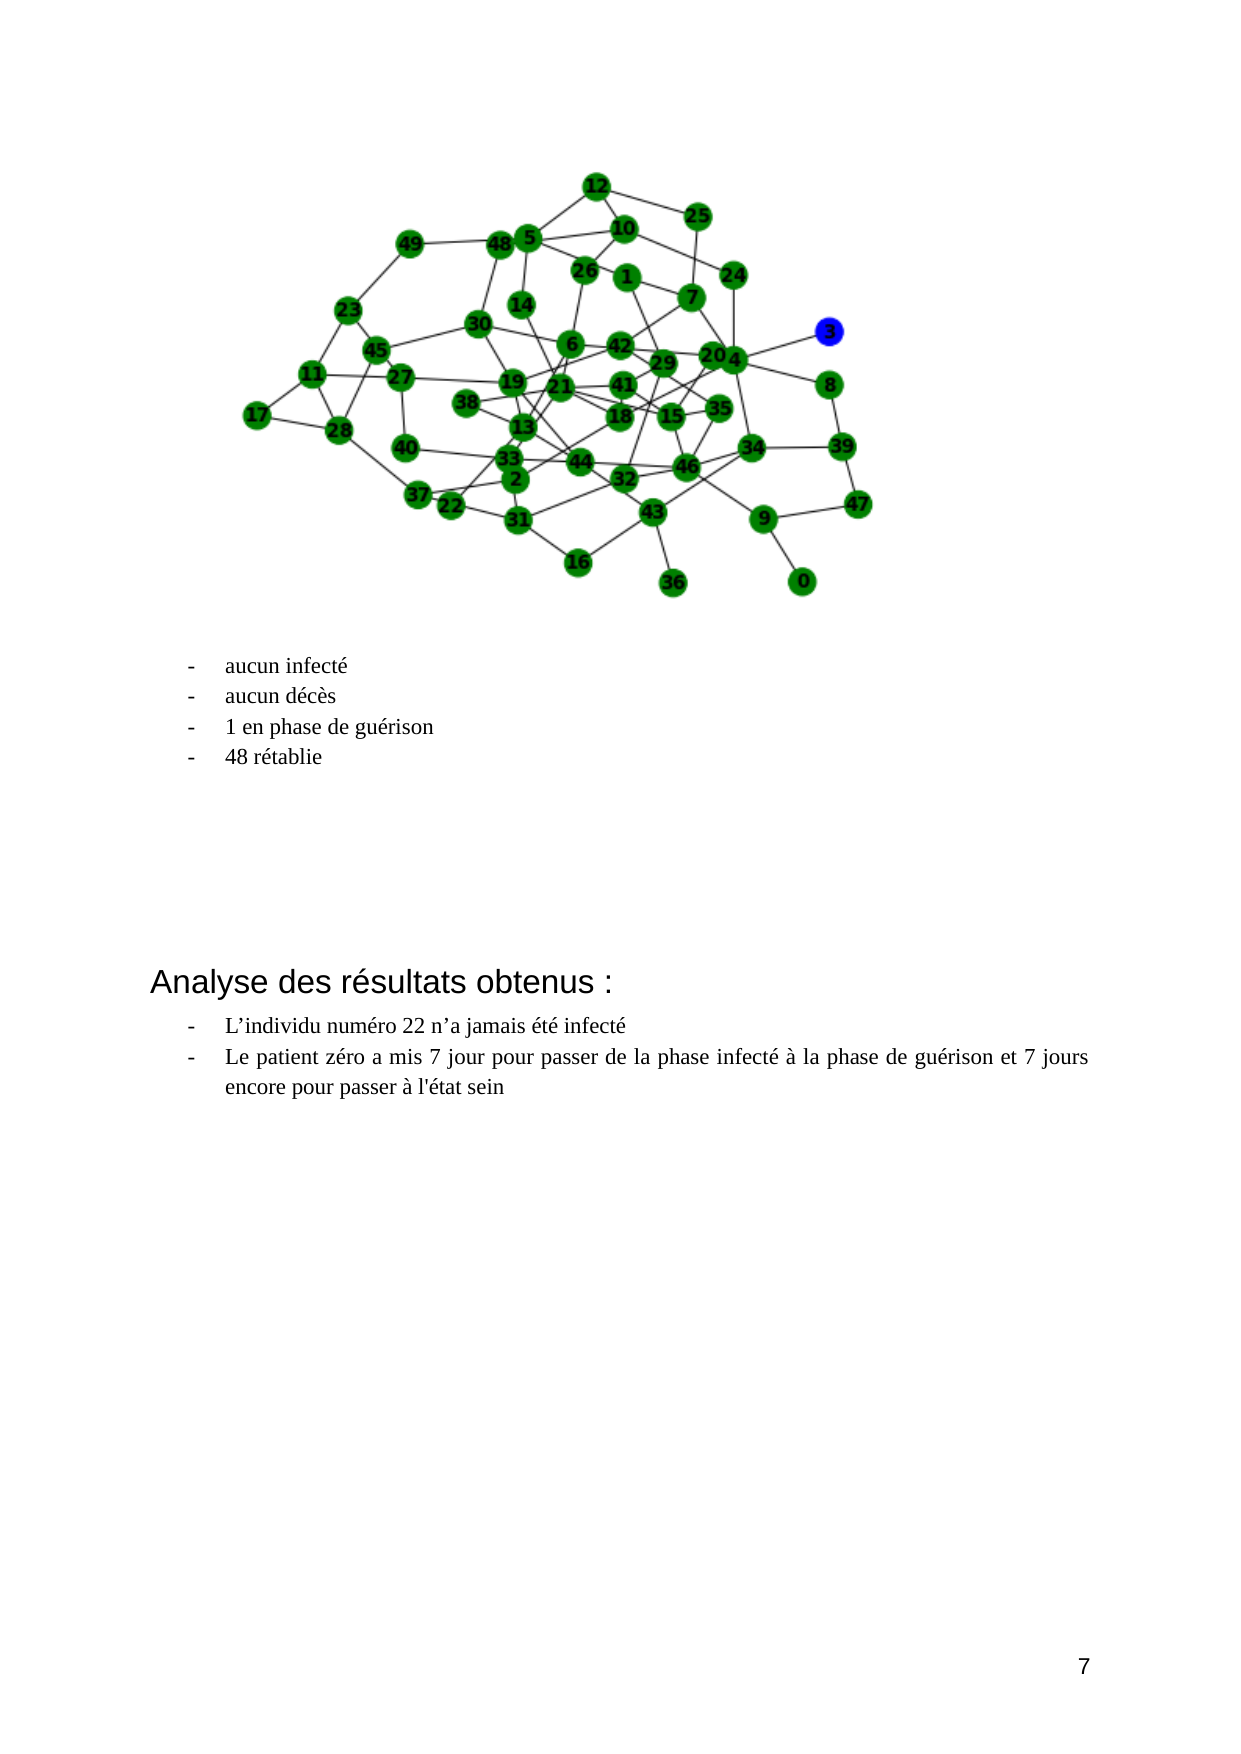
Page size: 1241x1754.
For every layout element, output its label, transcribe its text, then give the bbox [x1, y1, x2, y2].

list L’individu numéro 22 n’a jamais été infecté [187, 1013, 1090, 1039]
list aucun décès [187, 682, 1090, 709]
list aucun infecté [187, 652, 1090, 679]
picture [150, 150, 907, 649]
list 48 rétablie [187, 743, 1090, 769]
list Le patient zéro a mis 7 jour pour passer de la phase infecté à la phase de guérison et 7 jours encore pour passer à l'état sein [187, 1043, 1090, 1099]
list 1 en phase de guérison [187, 713, 1090, 739]
subtitle Analyse des résultats obtenus : [150, 962, 1090, 1000]
